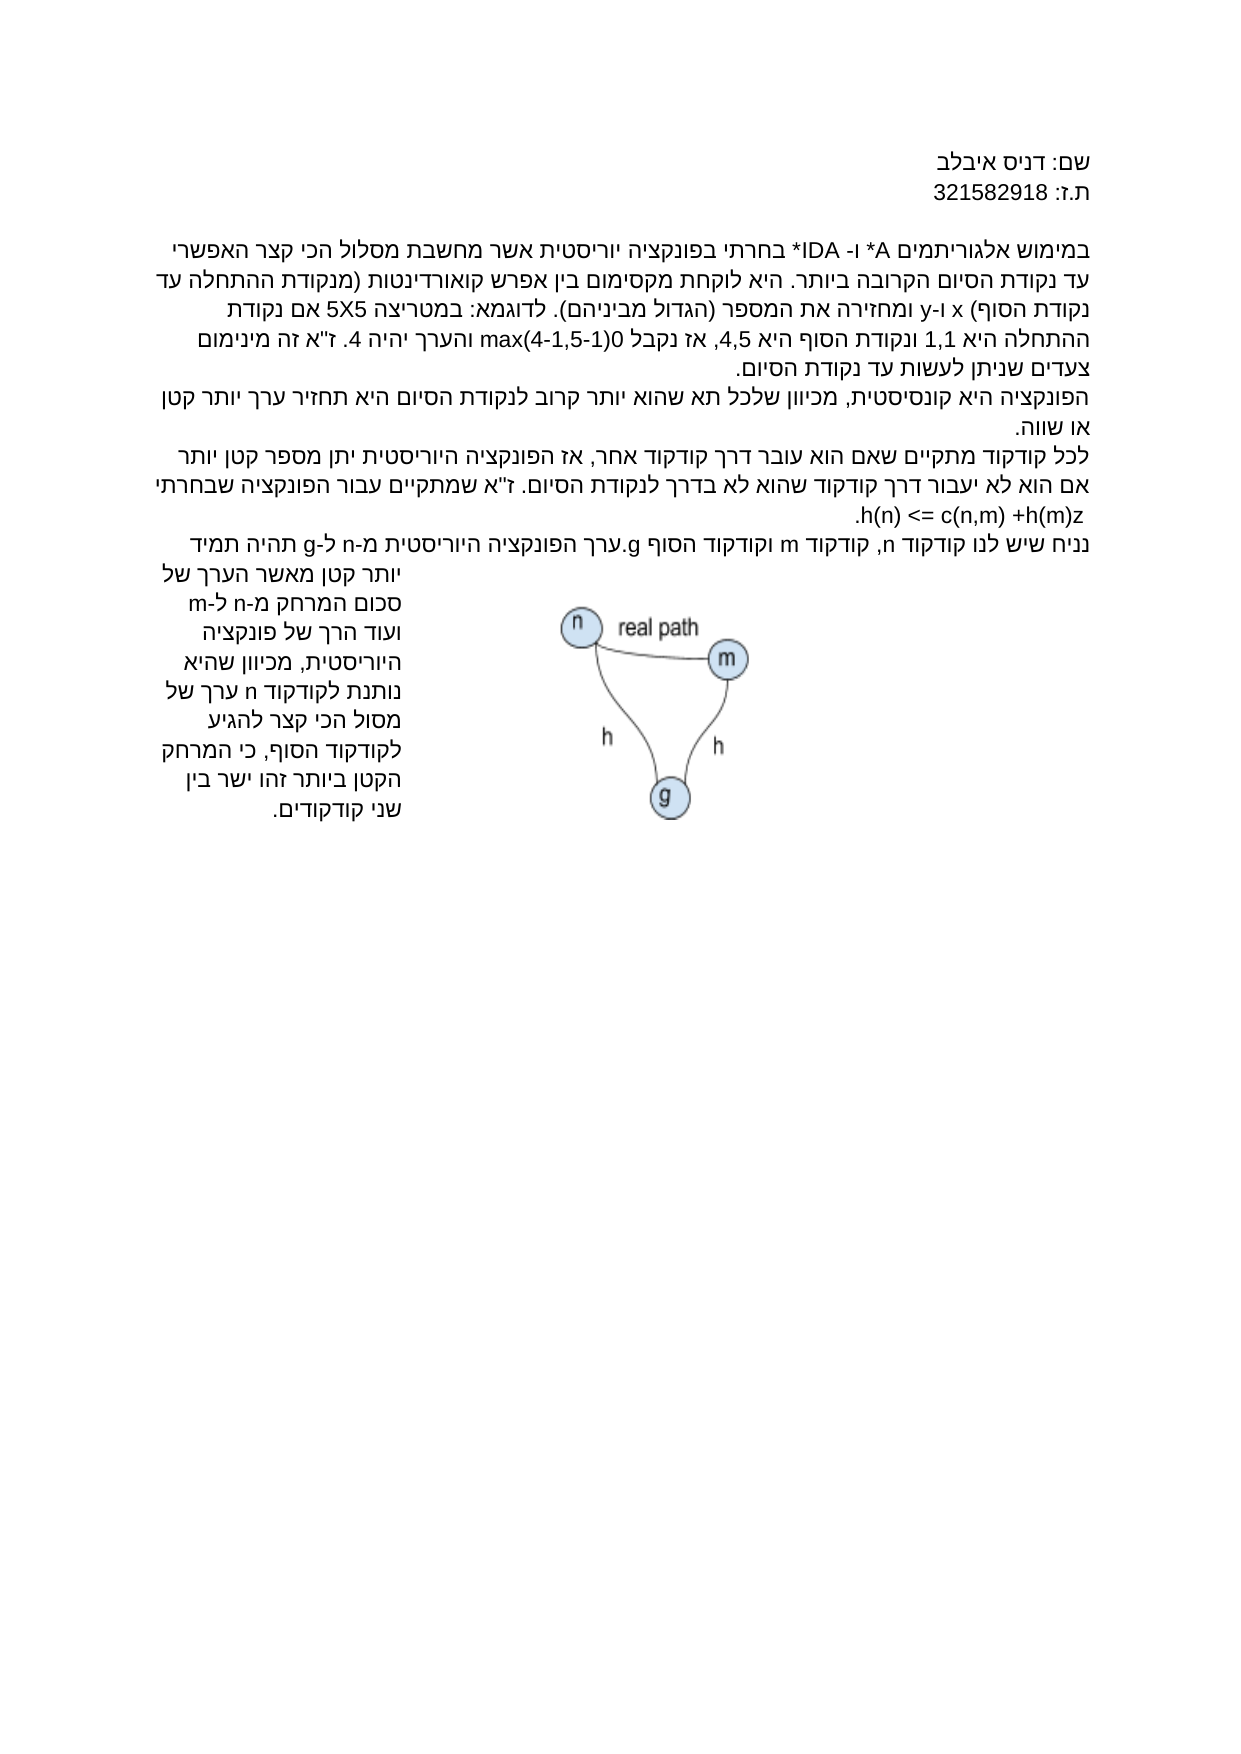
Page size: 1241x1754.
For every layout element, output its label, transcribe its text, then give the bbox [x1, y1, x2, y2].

text שם: דניס איבלב [150, 150, 1091, 176]
text h(n) <= c(n,m) +h(m)z. [150, 502, 1091, 528]
text נניח שיש לנו קודקוד n, קודקוד m וקודקוד הסוף g.ערך הפונקציה היוריסטית מ-n ל-g תהיה תמיד יותר קטן מאשר הערך של סכום המרחק מ-n ל-m ועוד הרך של פונקציה היוריסטית, מכיוון שהיא נותנת לקודקוד n ערך של מסול הכי קצר להגיע לקודקוד הסוף, כי המרחק הקטן ביותר זהו ישר בין שני קודקודים. [150, 532, 1091, 822]
text ת.ז: 321582918 [150, 179, 1091, 205]
picture [421, 600, 1219, 820]
text לכל קודקוד מתקיים שאם הוא עובר דרך קודקוד אחר, אז הפונקציה היוריסטית יתן מספר קטן יותר אם הוא לא יעבור דרך קודקוד שהוא לא בדרך לנקודת הסיום. ז''א שמתקיים עבור הפונקציה שבחרתי [150, 444, 1091, 499]
text במימוש אלגוריתמים A* ו- IDA* בחרתי בפונקציה יוריסטית אשר מחשבת מסלול הכי קצר האפשרי עד נקודת הסיום הקרובה ביותר. היא לוקחת מקסימום בין אפרש קואורדינטות (מנקודת ההתחלה עד נקודת הסוף) x ו-y ומחזירה את המספר (הגדול מביניהם). לדוגמא: במטריצה 5X5 אם נקודת ההתחלה היא 1,1 ונקודת הסוף היא 4,5, אז נקבל max(4-1,5-1)0 והערך יהיה 4. ז''א זה מינימום צעדים שניתן לעשות עד נקודת הסיום. [150, 238, 1091, 381]
text הפונקציה היא קונסיסטית, מכיוון שלכל תא שהוא יותר קרוב לנקודת הסיום היא תחזיר ערך יותר קטן או שווה. [150, 385, 1091, 440]
